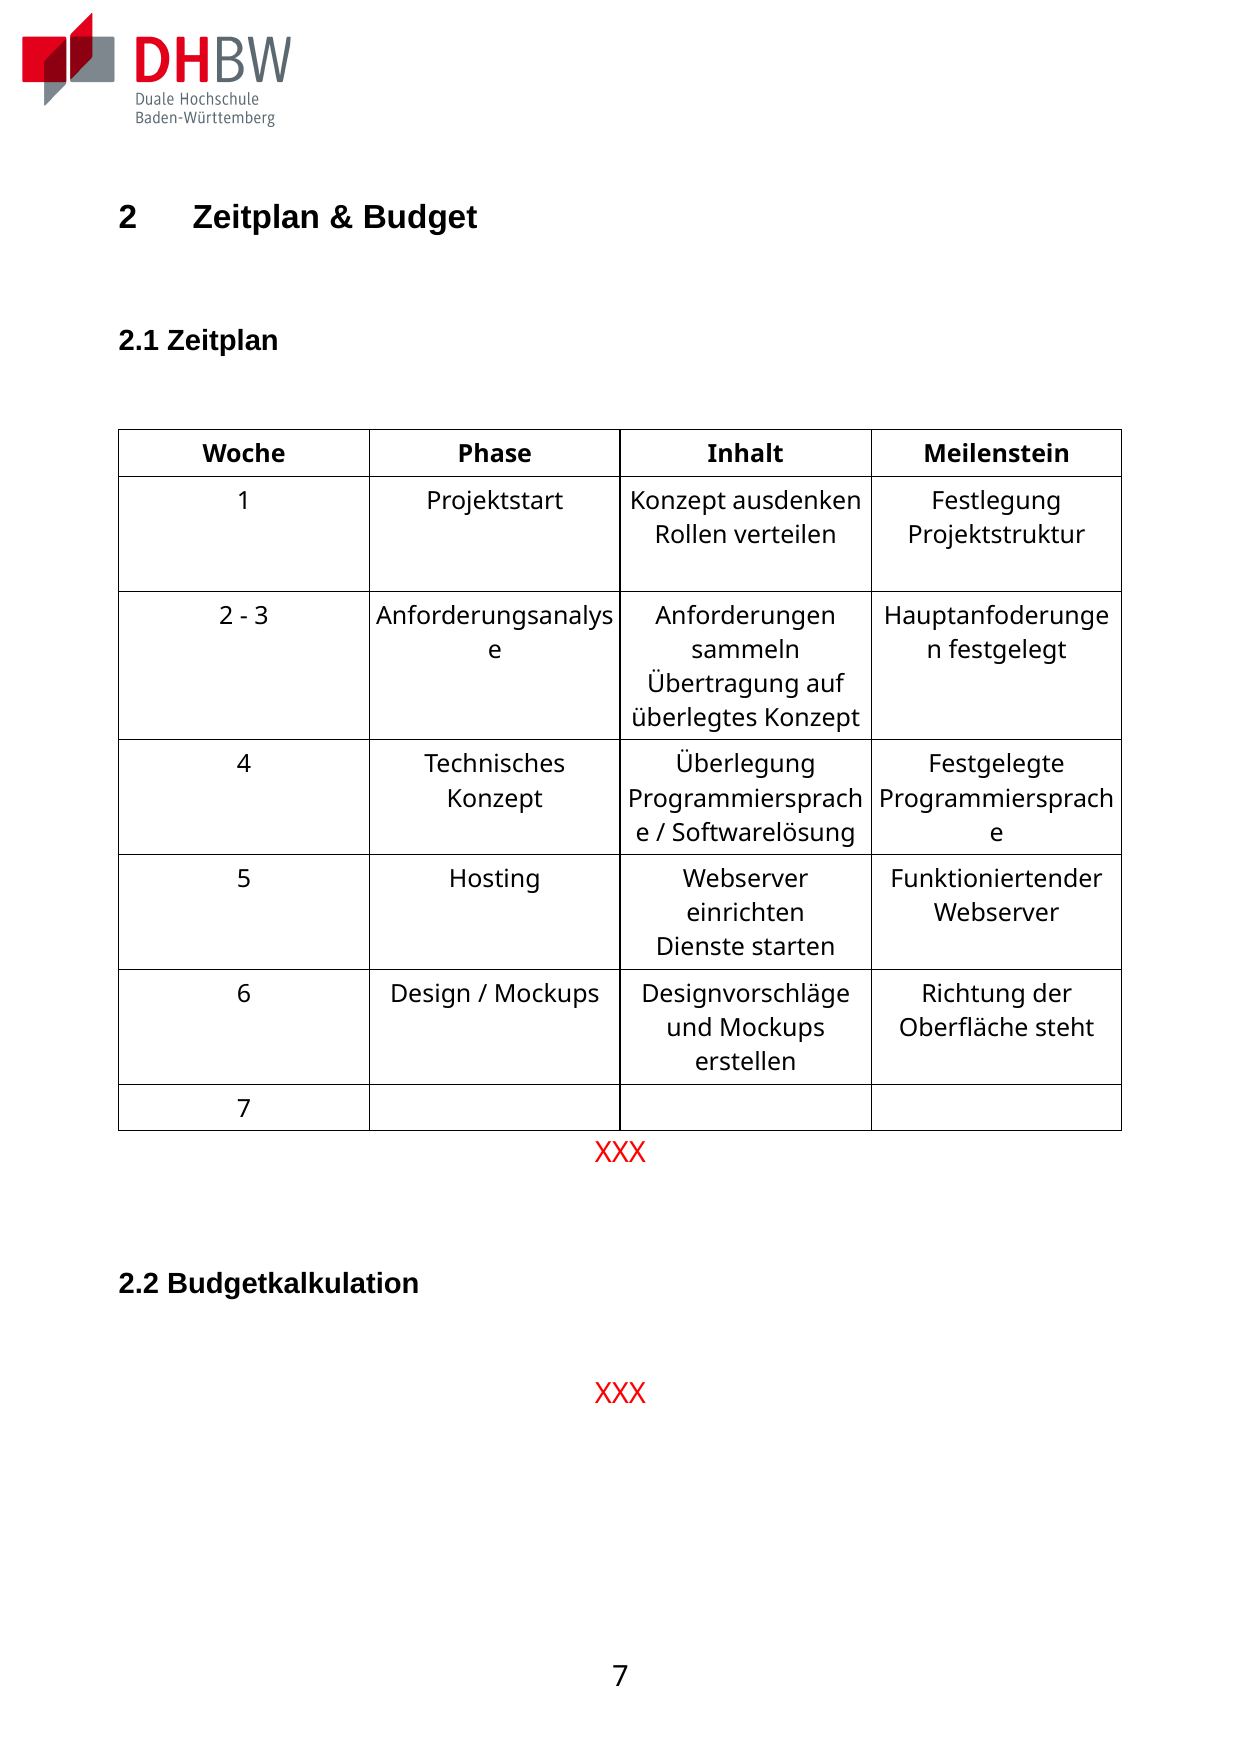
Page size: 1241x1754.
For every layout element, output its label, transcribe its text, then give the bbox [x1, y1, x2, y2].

text XXX [118, 1372, 1122, 1412]
table_cell Technisches Konzept [370, 740, 619, 854]
table_cell 1 [119, 477, 369, 591]
table_cell Funktioniertender Webserver [872, 855, 1121, 969]
subtitle 2 Zeitplan & Budget [118, 197, 1122, 236]
table_cell [621, 1085, 871, 1130]
table_cell Überlegung Programmiersprache / Softwarelösung [621, 740, 871, 854]
table_header Phase [370, 430, 619, 476]
table_cell Webserver einrichten Dienste starten [621, 855, 871, 969]
subtitle 2.2 Budgetkalkulation [118, 1266, 1122, 1299]
table_cell Hauptanfoderungen festgelegt [872, 592, 1121, 739]
table_cell Festgelegte Programmiersprache [872, 740, 1121, 854]
table_cell Hosting [370, 855, 619, 969]
picture [22, 13, 291, 127]
text XXX [118, 1131, 1122, 1171]
table_cell [370, 1085, 619, 1130]
table_cell 2 - 3 [119, 592, 369, 739]
table_cell 6 [119, 970, 369, 1083]
table_cell 4 [119, 740, 369, 854]
table_cell Designvorschläge und Mockups erstellen [621, 970, 871, 1083]
table_cell Konzept ausdenken Rollen verteilen [621, 477, 871, 591]
table_cell Anforderungen sammeln Übertragung auf überlegtes Konzept [621, 592, 871, 739]
table_cell 7 [119, 1085, 369, 1130]
table_cell Projektstart [370, 477, 619, 591]
table_header Woche [119, 430, 369, 476]
table_header Inhalt [621, 430, 871, 476]
table_cell Richtung der Oberfläche steht [872, 970, 1121, 1083]
table_cell Design / Mockups [370, 970, 619, 1083]
table_cell Festlegung Projektstruktur [872, 477, 1121, 591]
table_cell 5 [119, 855, 369, 969]
table_cell Anforderungsanalyse [370, 592, 619, 739]
subtitle 2.1 Zeitplan [118, 323, 1122, 357]
table_cell [872, 1085, 1121, 1130]
table_header Meilenstein [872, 430, 1121, 476]
